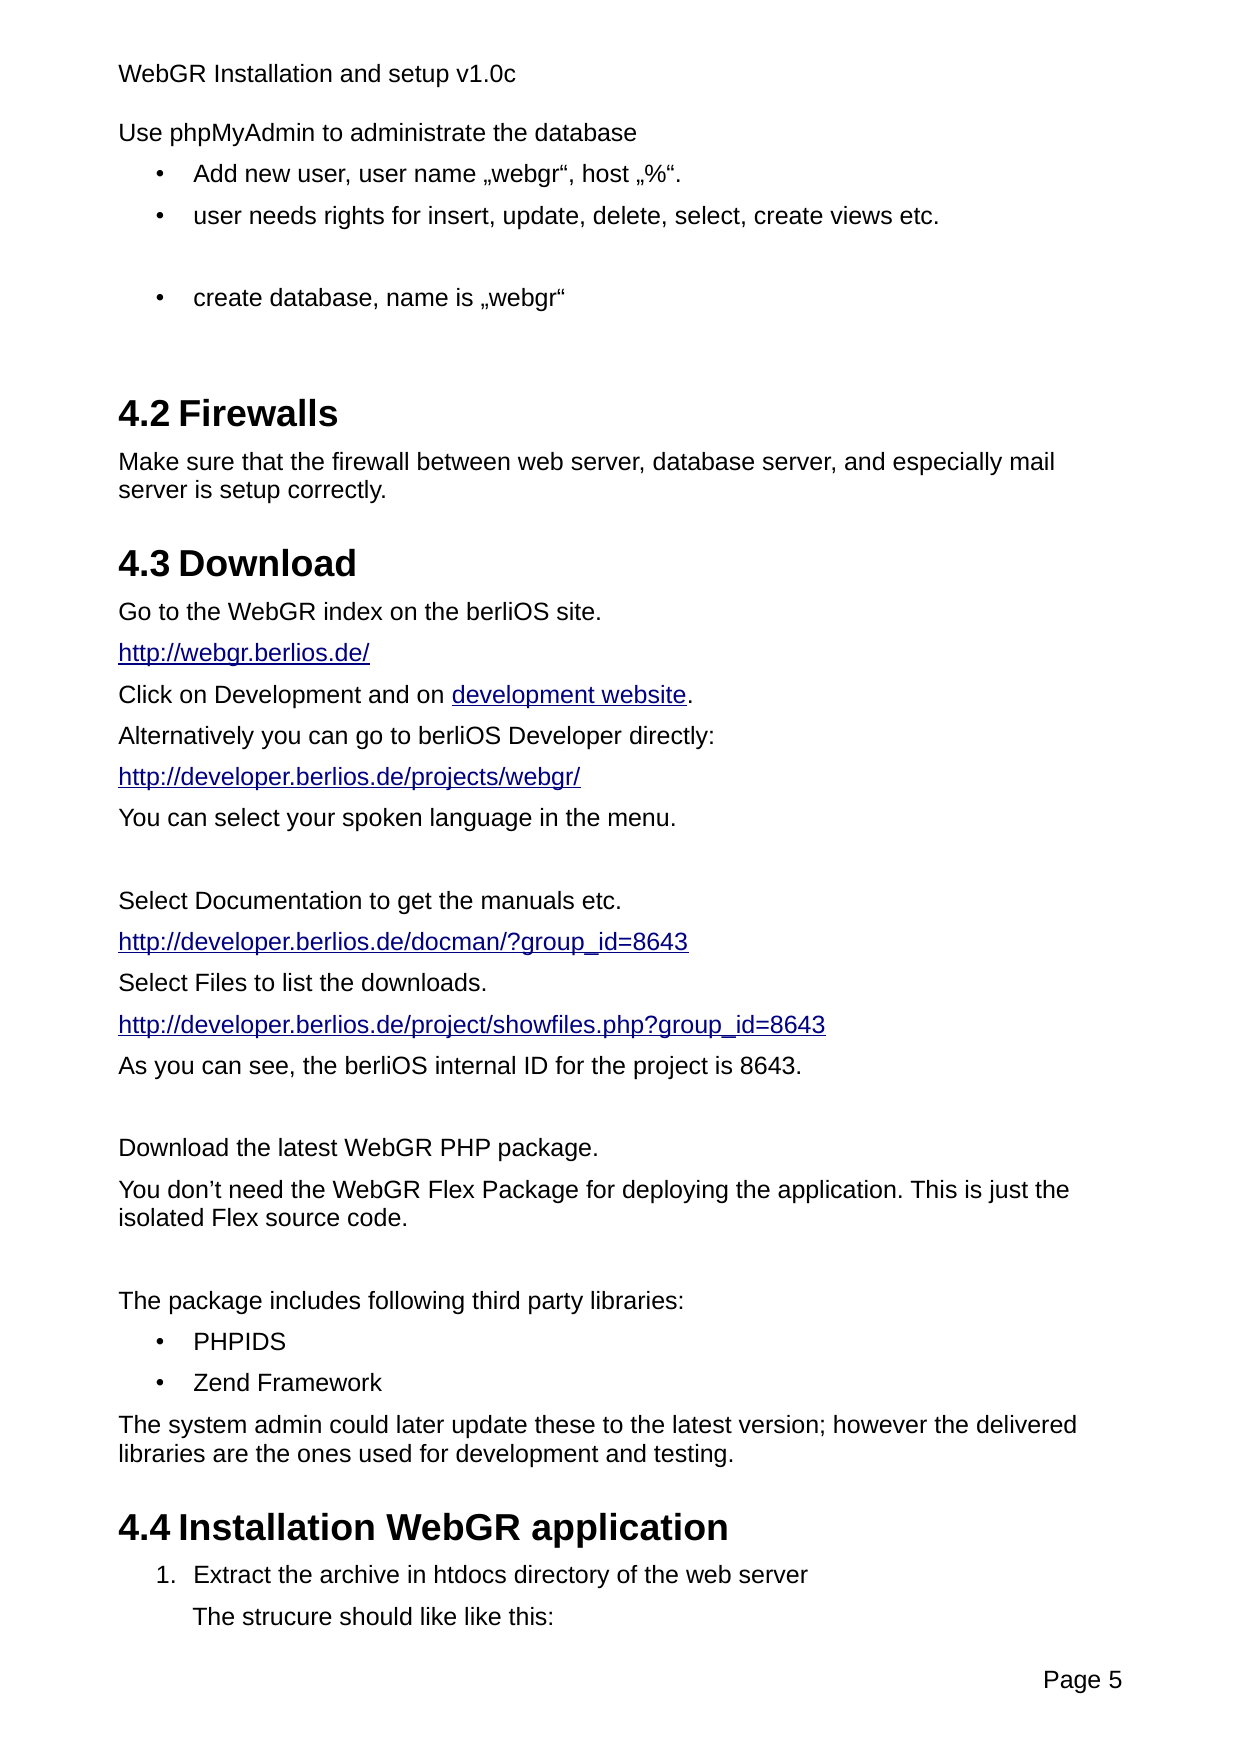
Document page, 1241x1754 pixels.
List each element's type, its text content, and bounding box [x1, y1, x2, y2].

text Use phpMyAdmin to administrate the database [118, 118, 1122, 147]
subtitle Installation WebGR application [118, 1505, 1122, 1548]
text http://webgr.berlios.de/ [118, 638, 1122, 667]
text Select Files to list the downloads. [118, 968, 1122, 997]
text The package includes following third party libraries: [118, 1286, 1122, 1314]
text The system admin could later update these to the latest version; however the delivered libraries are the ones used for development and testing. [118, 1410, 1122, 1467]
subtitle Firewalls [118, 391, 1122, 434]
list PHPIDS [156, 1327, 1122, 1356]
text You can select your spoken language in the menu. [118, 803, 1122, 832]
list user needs rights for insert, update, delete, select, create views etc. [156, 201, 1122, 229]
text Go to the WebGR index on the berliOS site. [118, 597, 1122, 626]
subtitle Download [118, 541, 1122, 584]
text As you can see, the berliOS internal ID for the project is 8643. [118, 1051, 1122, 1079]
text http://developer.berlios.de/projects/webgr/ [118, 762, 1122, 791]
list Zend Framework [156, 1368, 1122, 1397]
text The strucure should like like this: [118, 1602, 1122, 1630]
text Make sure that the firewall between web server, database server, and especially mail server is setup correctly. [118, 446, 1122, 504]
list Extract the archive in htdocs directory of the web server [156, 1560, 1122, 1589]
text You don’t need the WebGR Flex Package for deploying the application. This is just the isolated Flex source code. [118, 1174, 1122, 1232]
list Add new user, user name „webgr“, host „%“. [156, 159, 1122, 188]
text Click on Development and on development website. [118, 679, 1122, 708]
text Select Documentation to get the manuals etc. [118, 886, 1122, 914]
list create database, name is „webgr“ [156, 283, 1122, 312]
text Alternatively you can go to berliOS Developer directly: [118, 721, 1122, 749]
text http://developer.berlios.de/docman/?group_id=8643 [118, 927, 1122, 956]
text Download the latest WebGR PHP package. [118, 1133, 1122, 1162]
text http://developer.berlios.de/project/showfiles.php?group_id=8643 [118, 1009, 1122, 1038]
